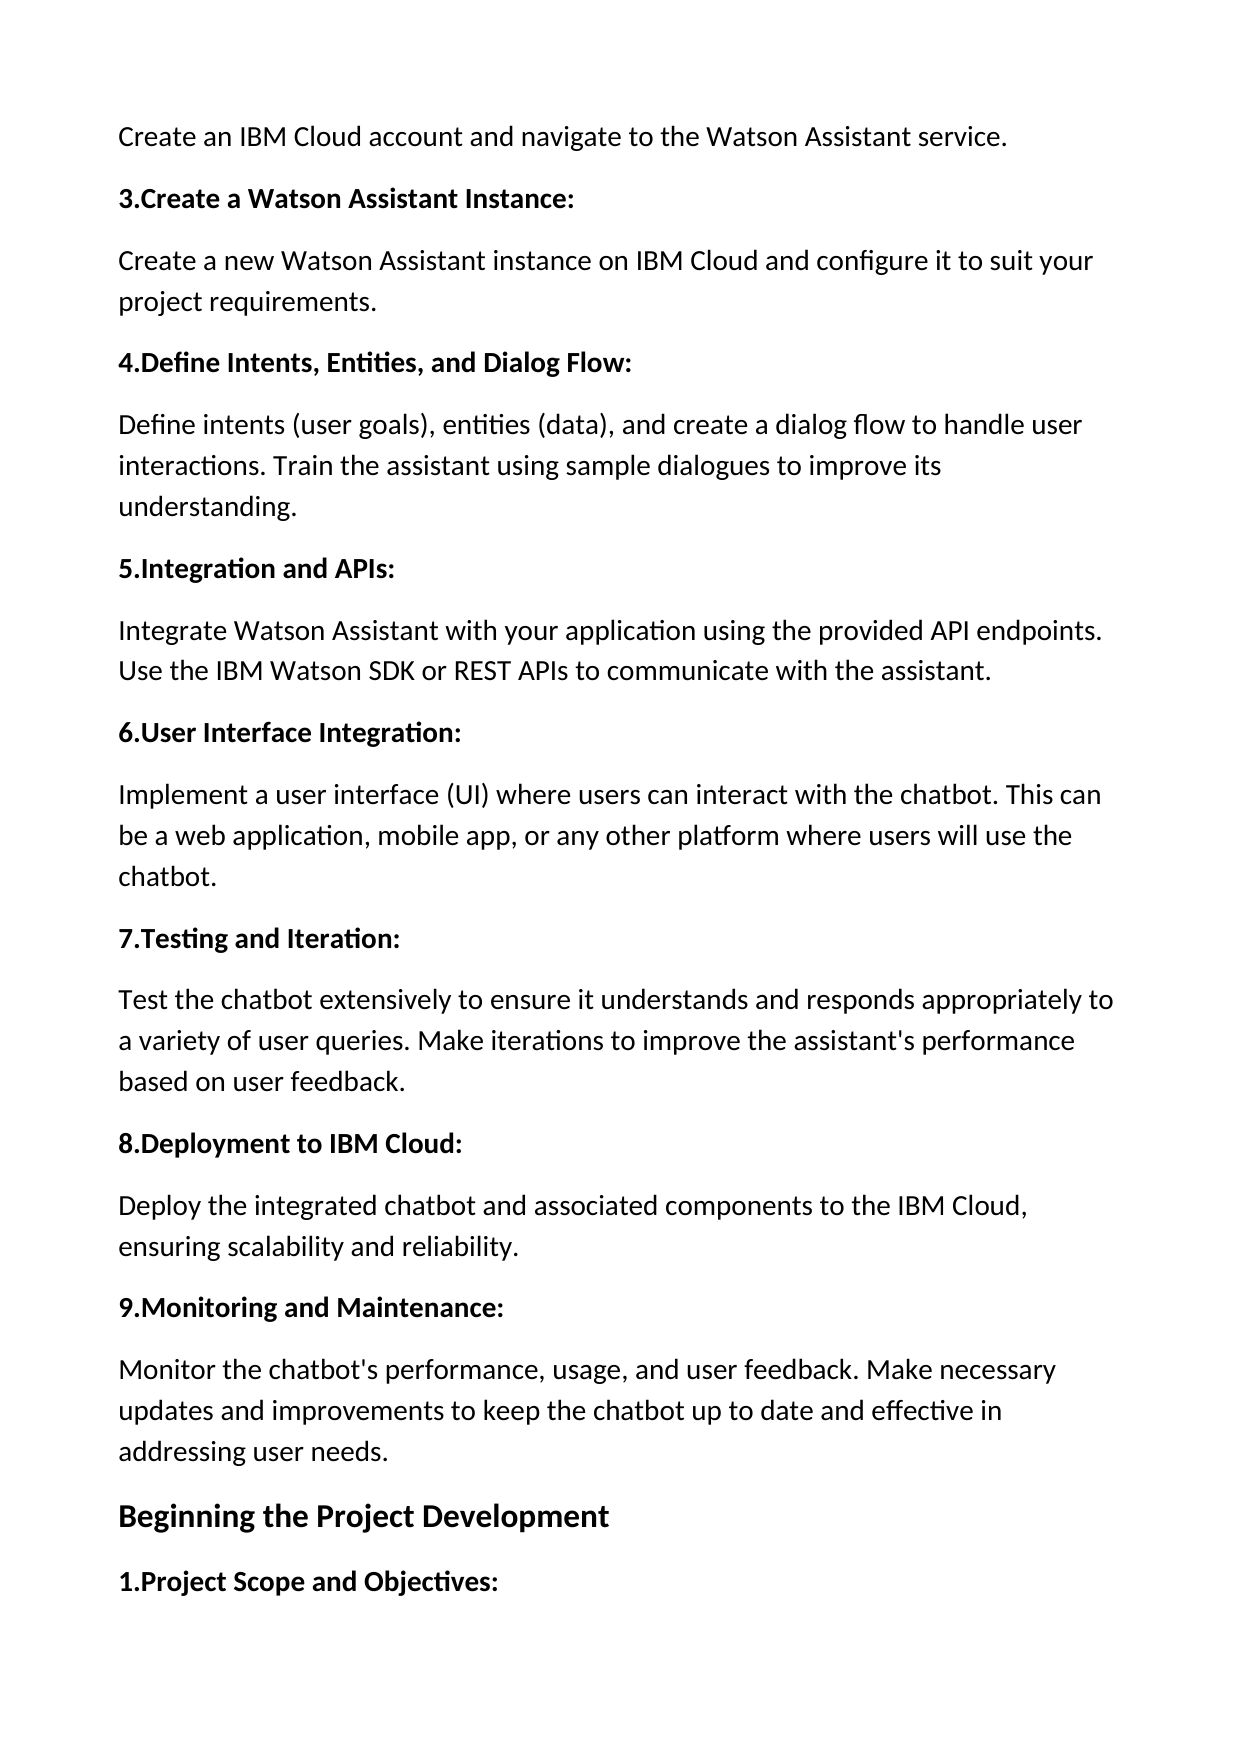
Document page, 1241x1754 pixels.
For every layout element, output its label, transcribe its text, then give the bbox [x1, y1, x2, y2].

text 7.Testing and Iteration: [118, 920, 1122, 955]
text 8.Deployment to IBM Cloud: [118, 1125, 1122, 1161]
text 9.Monitoring and Maintenance: [118, 1289, 1122, 1325]
text Monitor the chatbot's performance, usage, and user feedback. Make necessary updates and improvements to keep the chatbot up to date and effective in addressing user needs. [118, 1351, 1122, 1469]
text 6.User Interface Integration: [118, 714, 1122, 750]
text Implement a user interface (UI) where users can interact with the chatbot. This can be a web application, mobile app, or any other platform where users will use the chatbot. [118, 776, 1122, 893]
text Define intents (user goals), entities (data), and create a dialog flow to handle user interactions. Train the assistant using sample dialogues to improve its understanding. [118, 406, 1122, 524]
text Create an IBM Cloud account and navigate to the Watson Assistant service. [118, 118, 1122, 154]
text Beginning the Project Development [118, 1495, 1122, 1536]
text 5.Integration and APIs: [118, 550, 1122, 585]
text Integrate Watson Assistant with your application using the provided API endpoints. Use the IBM Watson SDK or REST APIs to communicate with the assistant. [118, 612, 1122, 688]
text 4.Define Intents, Entities, and Dialog Flow: [118, 344, 1122, 380]
text 1.Project Scope and Objectives: [118, 1563, 1122, 1598]
text Test the chatbot extensively to ensure it understands and responds appropriately to a variety of user queries. Make iterations to improve the assistant's performance based on user feedback. [118, 981, 1122, 1099]
text Deploy the integrated chatbot and associated components to the IBM Cloud, ensuring scalability and reliability. [118, 1187, 1122, 1263]
text Create a new Watson Assistant instance on IBM Cloud and configure it to suit your project requirements. [118, 242, 1122, 318]
text 3.Create a Watson Assistant Instance: [118, 180, 1122, 216]
